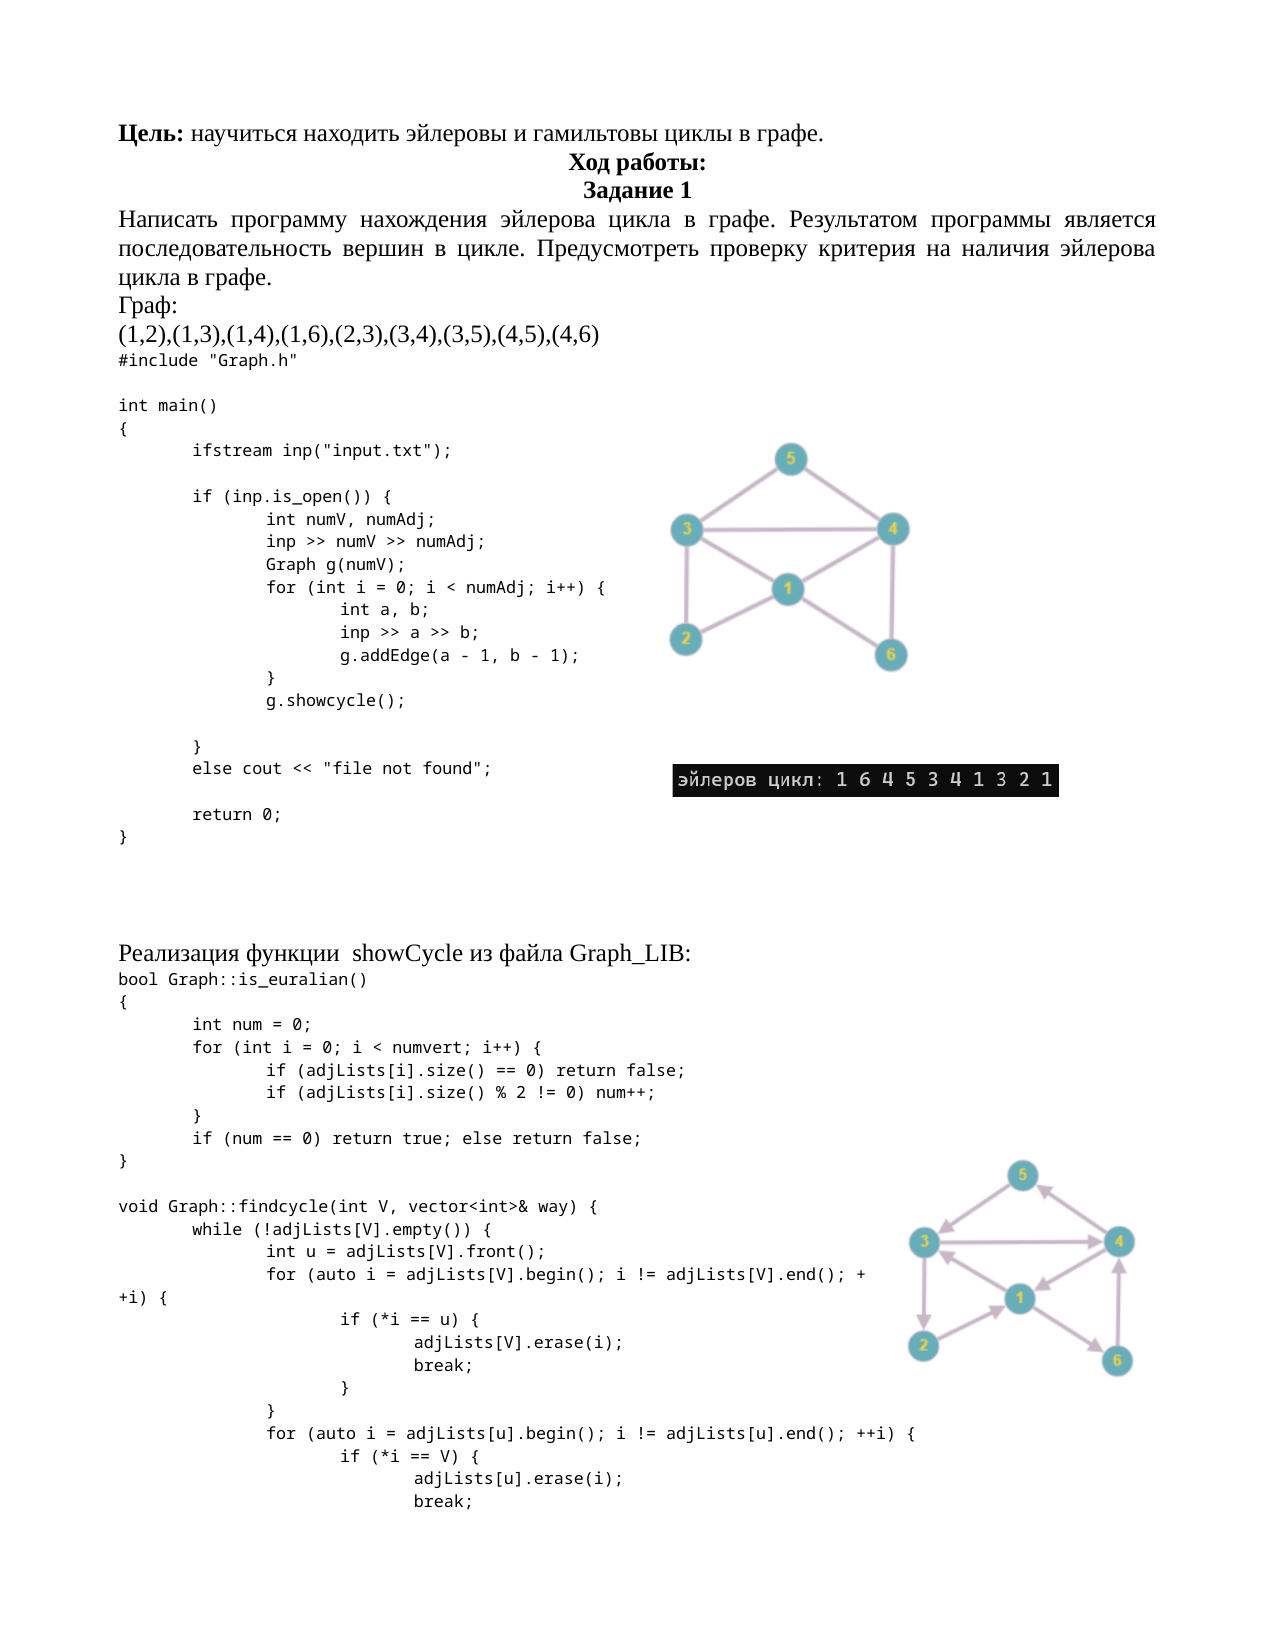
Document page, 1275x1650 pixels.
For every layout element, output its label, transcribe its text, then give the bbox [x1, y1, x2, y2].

text for (auto i = adjLists[u].begin(); i != adjLists[u].end(); ++i) { [118, 1421, 1157, 1444]
text { [118, 990, 1157, 1013]
text while (!adjLists[V].empty()) { [118, 1217, 886, 1240]
text int main() [118, 393, 1157, 416]
text if (inp.is_open()) { [118, 484, 643, 507]
text for (int i = 0; i < numvert; i++) { [118, 1035, 1157, 1058]
text #include "Graph.h" [118, 348, 1157, 371]
text Graph g(numV); [118, 552, 643, 575]
text else cout << "file not found"; [118, 757, 1157, 779]
text [932, 439, 1157, 462]
text break; [118, 1353, 886, 1376]
text break; [118, 1489, 1157, 1512]
text int num = 0; [118, 1013, 1157, 1035]
text adjLists[u].erase(i); [118, 1467, 1157, 1489]
text ifstream inp("input.txt"); [118, 439, 643, 462]
text return 0; [118, 802, 1157, 825]
text Реализация функции showCycle из файла Graph_LIB: [118, 938, 1157, 967]
text inp >> numV >> numAdj; [118, 530, 643, 552]
text inp >> a >> b; [118, 621, 643, 643]
text [932, 621, 1157, 643]
text Написать программу нахождения эйлерова цикла в графе. Результатом программы является последовательность вершин в цикле. Предусмотреть проверку критерия на наличия эйлерова цикла в графе. [118, 204, 1157, 291]
text Цель: научиться находить эйлеровы и гамильтовы циклы в графе. [118, 118, 1157, 147]
text [932, 484, 1157, 507]
text if (*i == u) { [118, 1308, 886, 1331]
text for (int i = 0; i < numAdj; i++) { [118, 575, 643, 598]
text } [118, 666, 643, 689]
text [932, 575, 1157, 598]
text g.showcycle(); [118, 689, 1157, 711]
text [932, 598, 1157, 621]
text int a, b; [118, 598, 643, 621]
text } [118, 1376, 1157, 1399]
text (1,2),(1,3),(1,4),(1,6),(2,3),(3,4),(3,5),(4,5),(4,6) [118, 319, 1157, 348]
text } [118, 1103, 1157, 1126]
text int u = adjLists[V].front(); [118, 1240, 886, 1262]
text void Graph::findcycle(int V, vector<int>& way) { [118, 1194, 886, 1217]
text Ход работы: Задание 1 [118, 147, 1157, 204]
text Граф: [118, 291, 1157, 319]
text if (adjLists[i].size() == 0) return false; [118, 1058, 1157, 1081]
text for (auto i = adjLists[V].begin(); i != adjLists[V].end(); ++i) { [118, 1262, 886, 1308]
text if (num == 0) return true; else return false; [118, 1126, 1157, 1149]
text g.addEdge(a - 1, b - 1); [118, 643, 643, 666]
text adjLists[V].erase(i); [118, 1331, 886, 1353]
text [932, 666, 1157, 689]
text [932, 530, 1157, 552]
text if (adjLists[i].size() % 2 != 0) num++; [118, 1081, 1157, 1103]
text [932, 643, 1157, 666]
text if (*i == V) { [118, 1444, 1157, 1467]
text int numV, numAdj; [118, 507, 643, 530]
text [932, 507, 1157, 530]
text } [118, 825, 1157, 848]
text } [118, 734, 1157, 757]
text [932, 552, 1157, 575]
text { [118, 416, 1157, 439]
text } [118, 1399, 1157, 1421]
text } [118, 1149, 1157, 1172]
text bool Graph::is_euralian() [118, 967, 1157, 990]
